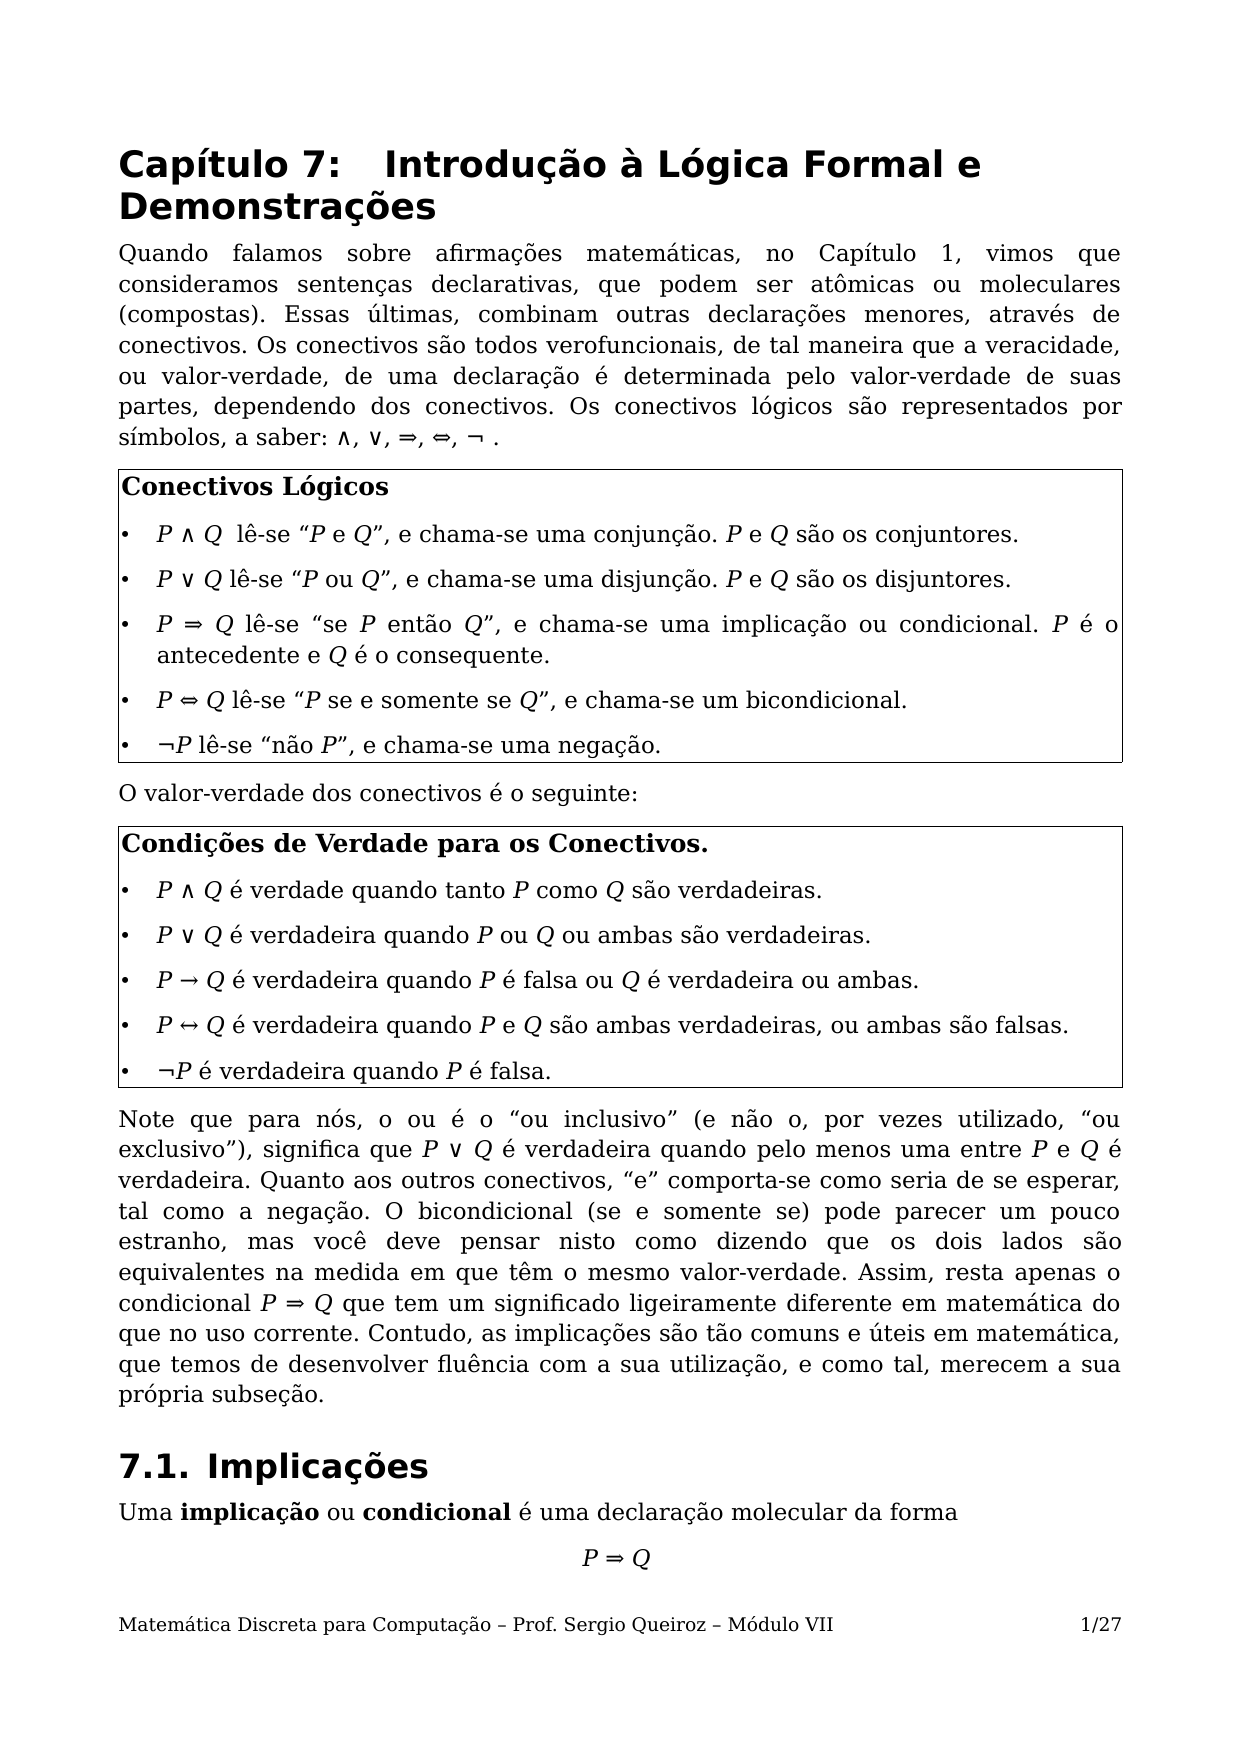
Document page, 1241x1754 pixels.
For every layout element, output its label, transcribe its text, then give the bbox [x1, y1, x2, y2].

text Uma implicação ou condicional é uma declaração molecular da forma [118, 1499, 1122, 1526]
text Condições de Verdade para os Conectivos. [119, 827, 1122, 858]
list P ⇔ Q lê-se “P se e somente se Q”, e chama-se um bicondicional. [119, 684, 1122, 714]
text Quando falamos sobre afirmações matemáticas, no Capítulo 1, vimos que consideramos sentenças declarativas, que podem ser atômicas ou moleculares (compostas). Essas últimas, combinam outras declarações menores, através de conectivos. Os conectivos são todos verofuncionais, de tal maneira que a veracidade, ou valor-verdade, de uma declaração é determinada pelo valor-verdade de suas partes, dependendo dos conectivos. Os conectivos lógicos são representados por símbolos, a saber: ∧, ∨, ⇒, ⇔, ¬ . [118, 240, 1122, 451]
list P ∨ Q é verdadeira quando P ou Q ou ambas são verdadeiras. [119, 919, 1122, 949]
list P ∧ Q lê-se “P e Q”, e chama-se uma conjunção. P e Q são os conjuntores. [119, 518, 1122, 547]
subtitle Introdução à Lógica Formal e Demonstrações [118, 143, 1122, 228]
list P ↔ Q é verdadeira quando P e Q são ambas verdadeiras, ou ambas são falsas. [119, 1009, 1122, 1039]
text P ⇒ Q [118, 1545, 1122, 1571]
list P ⇒ Q lê-se “se P então Q”, e chama-se uma implicação ou condicional. P é o antecedente e Q é o consequente. [119, 608, 1122, 668]
subtitle Implicações [118, 1448, 1122, 1487]
text Note que para nós, o ou é o “ou inclusivo” (e não o, por vezes utilizado, “ou exclusivo”), significa que P ∨ Q é verdadeira quando pelo menos uma entre P e Q é verdadeira. Quanto aos outros conectivos, “e” comporta-se como seria de se esperar, tal como a negação. O bicondicional (se e somente se) pode parecer um pouco estranho, mas você deve pensar nisto como dizendo que os dois lados são equivalentes na medida em que têm o mesmo valor-verdade. Assim, resta apenas o condicional P ⇒ Q que tem um significado ligeiramente diferente em matemática do que no uso corrente. Contudo, as implicações são tão comuns e úteis em matemática, que temos de desenvolver fluência com a sua utilização, e como tal, merecem a sua própria subseção. [118, 1106, 1122, 1408]
list ¬P lê-se “não P”, e chama-se uma negação. [119, 729, 1122, 762]
text Conectivos Lógicos [119, 470, 1122, 502]
list P ∧ Q é verdade quando tanto P como Q são verdadeiras. [119, 874, 1122, 904]
list ¬P é verdadeira quando P é falsa. [119, 1055, 1122, 1087]
list P ∨ Q lê-se “P ou Q”, e chama-se uma disjunção. P e Q são os disjuntores. [119, 563, 1122, 593]
text O valor-verdade dos conectivos é o seguinte: [118, 780, 1122, 807]
list P → Q é verdadeira quando P é falsa ou Q é verdadeira ou ambas. [119, 964, 1122, 994]
